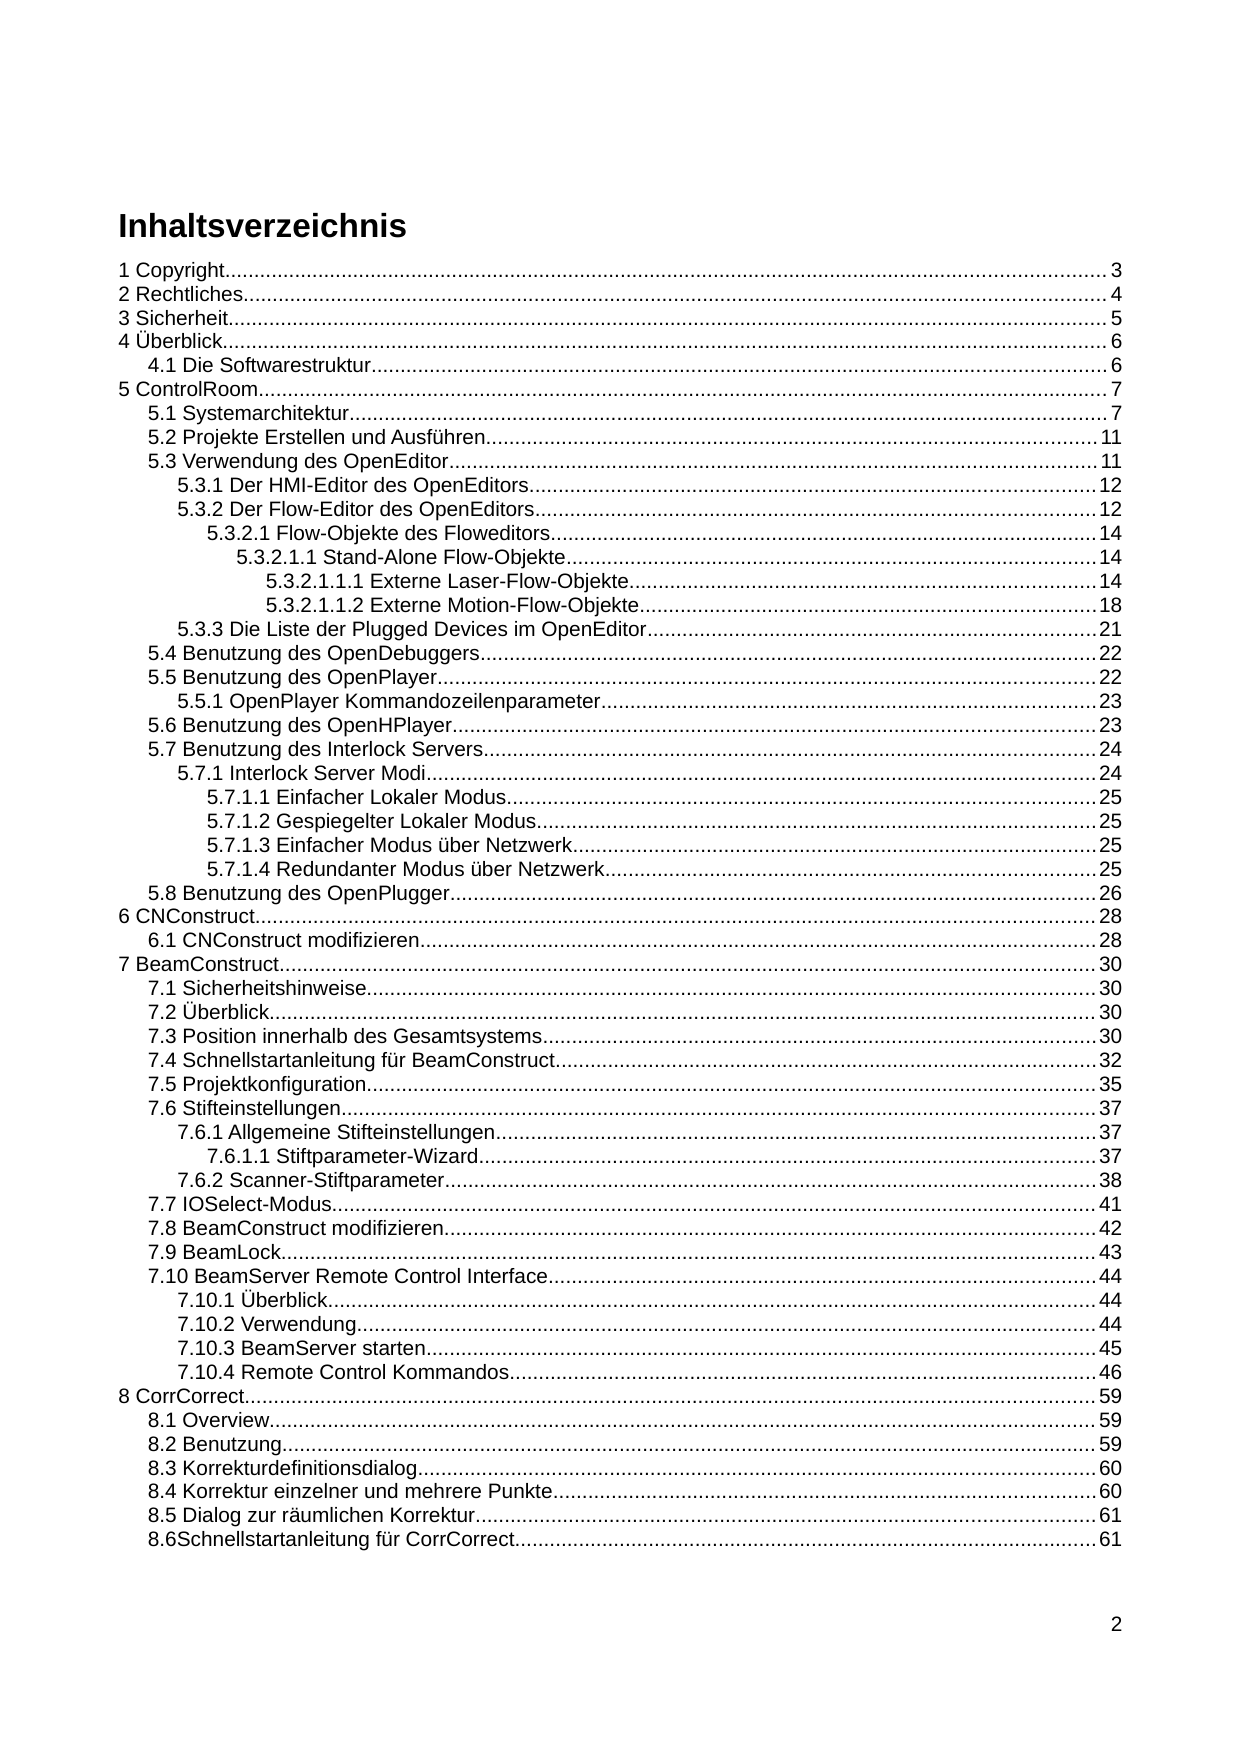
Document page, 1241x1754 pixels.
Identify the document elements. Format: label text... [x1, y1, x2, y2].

text 6.1 CNConstruct modifizieren 28 [148, 928, 1122, 952]
text 5.3 Verwendung des OpenEditor 11 [148, 449, 1122, 473]
text 5.7.1.4 Redundanter Modus über Netzwerk 25 [207, 856, 1122, 880]
text 7.10.3 BeamServer starten 45 [177, 1336, 1122, 1359]
text 4.1 Die Softwarestruktur 6 [148, 353, 1122, 377]
text 4 Überblick 6 [118, 329, 1122, 353]
text 7.10.2 Verwendung 44 [177, 1312, 1122, 1336]
text 5.3.2.1.1.2 Externe Motion-Flow-Objekte 18 [266, 593, 1122, 617]
text 5.5 Benutzung des OpenPlayer 22 [148, 665, 1122, 689]
text 5.2 Projekte Erstellen und Ausführen 11 [148, 425, 1122, 449]
text 5.8 Benutzung des OpenPlugger 26 [148, 880, 1122, 904]
text 5.7.1 Interlock Server Modi 24 [177, 761, 1122, 784]
text 8.4 Korrektur einzelner und mehrere Punkte 60 [148, 1479, 1122, 1503]
text 1 Copyright 3 [118, 257, 1122, 281]
text 8.1 Overview 59 [148, 1407, 1122, 1431]
subtitle Inhaltsverzeichnis [118, 207, 1122, 245]
text 5.4 Benutzung des OpenDebuggers 22 [148, 641, 1122, 665]
text 7.10 BeamServer Remote Control Interface 44 [148, 1264, 1122, 1288]
text 3 Sicherheit 5 [118, 305, 1122, 329]
text 5.7.1.3 Einfacher Modus über Netzwerk 25 [207, 832, 1122, 856]
text 7.6.1.1 Stiftparameter-Wizard 37 [207, 1144, 1122, 1168]
text 7 BeamConstruct 30 [118, 952, 1122, 976]
text 7.2 Überblick 30 [148, 1000, 1122, 1024]
text 5.3.2.1.1.1 Externe Laser-Flow-Objekte 14 [266, 569, 1122, 593]
text 7.4 Schnellstartanleitung für BeamConstruct 32 [148, 1048, 1122, 1072]
text 7.9 BeamLock 43 [148, 1240, 1122, 1264]
text 5.3.2 Der Flow-Editor des OpenEditors 12 [177, 497, 1122, 521]
text 7.1 Sicherheitshinweise 30 [148, 976, 1122, 1000]
text 7.6.2 Scanner-Stiftparameter 38 [177, 1168, 1122, 1192]
text 5.3.2.1 Flow-Objekte des Floweditors 14 [207, 521, 1122, 545]
text 7.8 BeamConstruct modifizieren 42 [148, 1216, 1122, 1240]
text 5.3.3 Die Liste der Plugged Devices im OpenEditor 21 [177, 617, 1122, 641]
text 5.5.1 OpenPlayer Kommandozeilenparameter 23 [177, 689, 1122, 713]
text 8 CorrCorrect 59 [118, 1383, 1122, 1407]
text 6 CNConstruct 28 [118, 904, 1122, 928]
text 5 ControlRoom 7 [118, 377, 1122, 401]
text 2 Rechtliches 4 [118, 281, 1122, 305]
text 5.3.1 Der HMI-Editor des OpenEditors 12 [177, 473, 1122, 497]
text 5.6 Benutzung des OpenHPlayer 23 [148, 713, 1122, 737]
text 8.2 Benutzung 59 [148, 1431, 1122, 1455]
text 7.6 Stifteinstellungen 37 [148, 1096, 1122, 1120]
text 8.5 Dialog zur räumlichen Korrektur 61 [148, 1503, 1122, 1527]
text 8.3 Korrekturdefinitionsdialog 60 [148, 1455, 1122, 1479]
text 8.6Schnellstartanleitung für CorrCorrect 61 [148, 1527, 1122, 1551]
text 5.1 Systemarchitektur 7 [148, 401, 1122, 425]
text 7.10.4 Remote Control Kommandos 46 [177, 1359, 1122, 1383]
text 5.7.1.1 Einfacher Lokaler Modus 25 [207, 784, 1122, 808]
text 7.3 Position innerhalb des Gesamtsystems 30 [148, 1024, 1122, 1048]
text 7.6.1 Allgemeine Stifteinstellungen 37 [177, 1120, 1122, 1144]
text 7.10.1 Überblick 44 [177, 1288, 1122, 1312]
text 5.7 Benutzung des Interlock Servers 24 [148, 737, 1122, 761]
text 5.7.1.2 Gespiegelter Lokaler Modus 25 [207, 808, 1122, 832]
text 7.5 Projektkonfiguration 35 [148, 1072, 1122, 1096]
text 7.7 IOSelect-Modus 41 [148, 1192, 1122, 1216]
text 5.3.2.1.1 Stand-Alone Flow-Objekte 14 [236, 545, 1122, 569]
